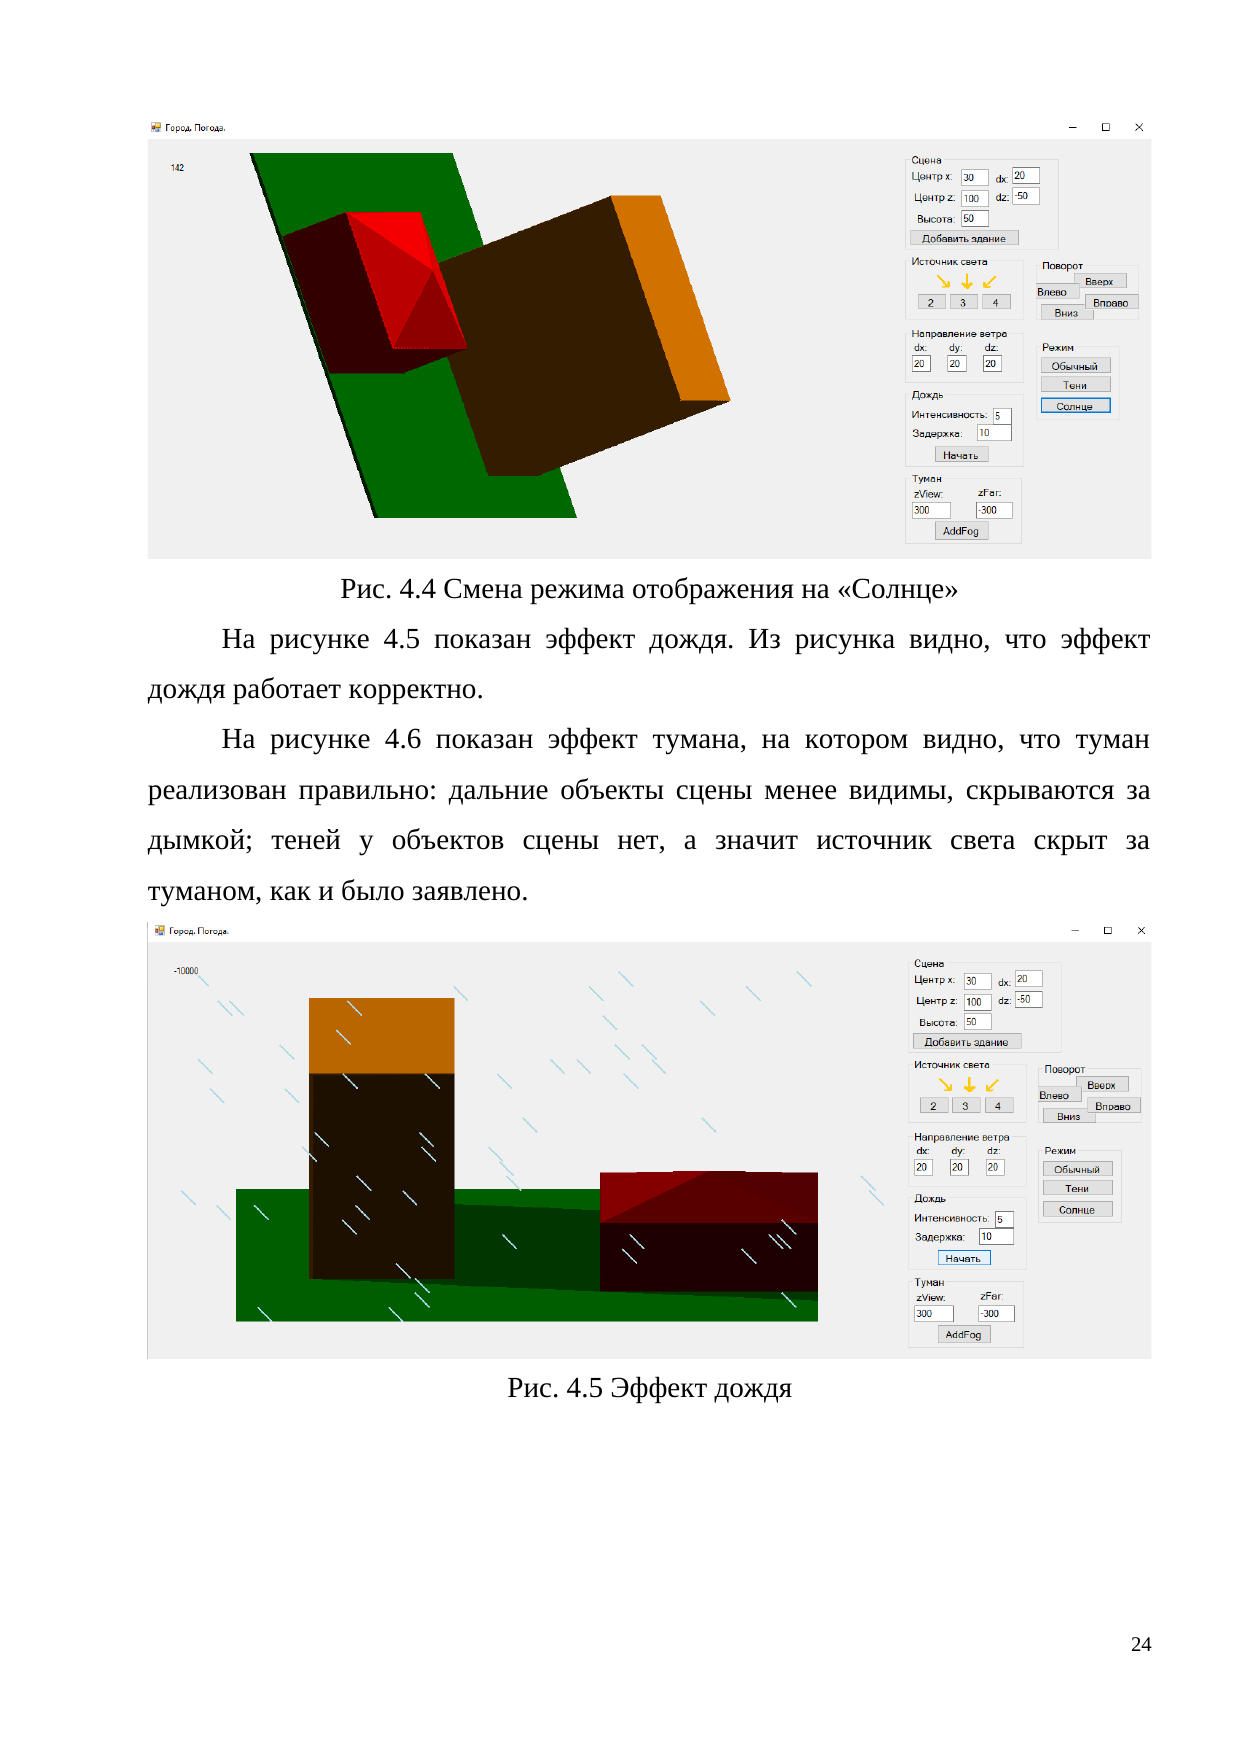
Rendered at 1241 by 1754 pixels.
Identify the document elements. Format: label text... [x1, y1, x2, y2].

picture [147, 118, 1152, 559]
text На рисунке 4.6 показан эффект тумана, на котором видно, что туман реализован правильно: дальние объекты сцены менее видимы, скрываются за дымкой; теней у объектов сцены нет, а значит источник света скрыт за туманом, как и было заявлено. [148, 722, 1152, 906]
text На рисунке 4.5 показан эффект дождя. Из рисунка видно, что эффект дождя работает корректно. [148, 621, 1152, 705]
text Рис. 4.4 Смена режима отображения на «Солнце» [148, 571, 1152, 604]
picture [147, 922, 1152, 1359]
text Рис. 4.5 Эффект дождя [148, 1370, 1152, 1404]
